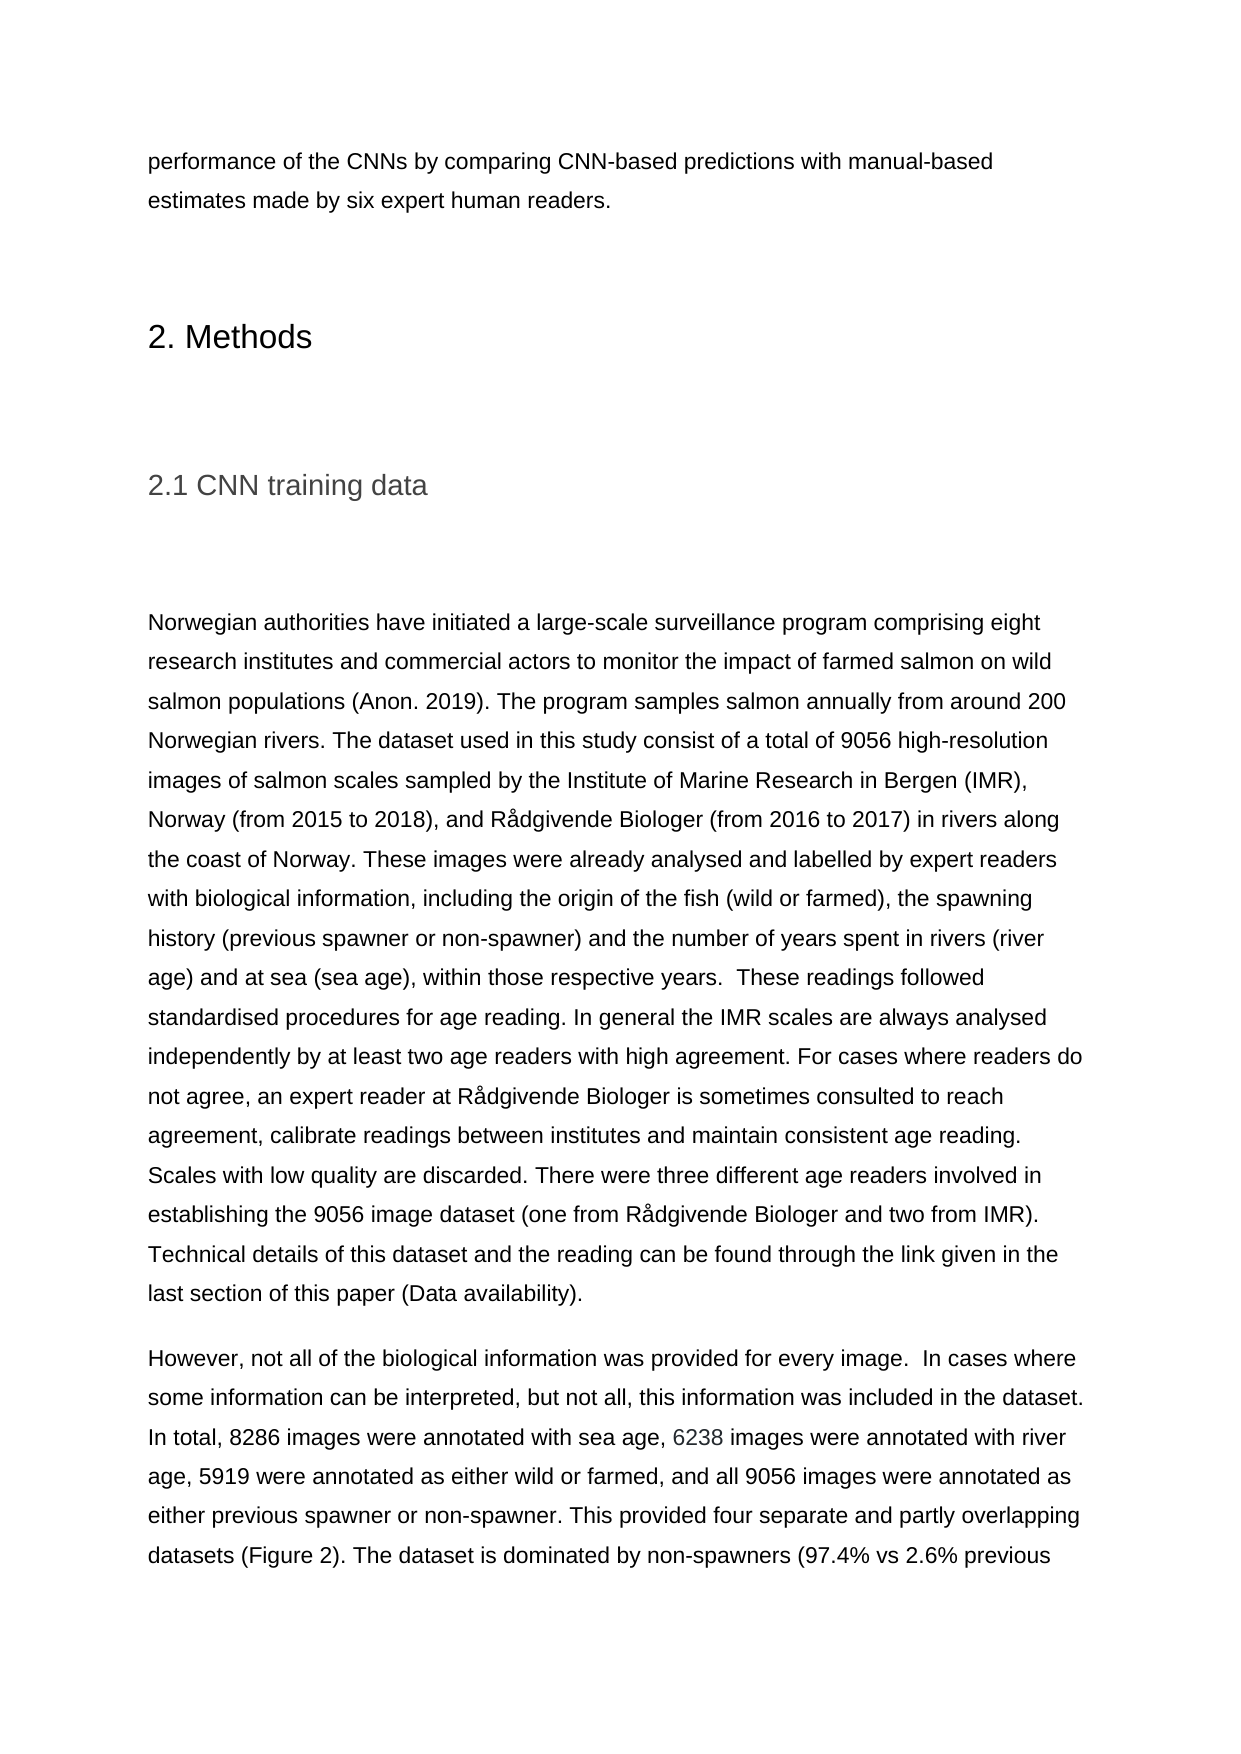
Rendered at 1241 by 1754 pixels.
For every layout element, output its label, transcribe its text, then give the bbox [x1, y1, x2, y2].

text However, not all of the biological information was provided for every image. In cases where some information can be interpreted, but not all, this information was included in the dataset. In total, 8286 images were annotated with sea age, 6238 images were annotated with river age, 5919 were annotated as either wild or farmed, and all 9056 images were annotated as either previous spawner or non-spawner. This provided four separate and partly overlapping datasets (Figure 2). The dataset is dominated by non-spawners (97.4% vs 2.6% previous [148, 1344, 1093, 1568]
subtitle 2.1 CNN training data [83, 402, 1157, 566]
subtitle 2. Methods [83, 253, 1157, 356]
text performance of the CNNs by comparing CNN-based predictions with manual-based estimates made by six expert human readers. [148, 148, 1093, 213]
text Norwegian authorities have initiated a large-scale surveillance program comprising eight research institutes and commercial actors to monitor the impact of farmed salmon on wild salmon populations (Anon. 2019). The program samples salmon annually from around 200 Norwegian rivers. The dataset used in this study consist of a total of 9056 high-resolution images of salmon scales sampled by the Institute of Marine Research in Bergen (IMR), Norway (from 2015 to 2018), and Rådgivende Biologer (from 2016 to 2017) in rivers along the coast of Norway. These images were already analysed and labelled by expert readers with biological information, including the origin of the fish (wild or farmed), the spawning history (previous spawner or non-spawner) and the number of years spent in rivers (river age) and at sea (sea age), within those respective years. These readings followed standardised procedures for age reading. In general the IMR scales are always analysed independently by at least two age readers with high agreement. For cases where readers do not agree, an expert reader at Rådgivende Biologer is sometimes consulted to reach agreement, calibrate readings between institutes and maintain consistent age reading. Scales with low quality are discarded. There were three different age readers involved in establishing the 9056 image dataset (one from Rådgivende Biologer and two from IMR). Technical details of this dataset and the reading can be found through the link given in the last section of this paper (Data availability). [148, 609, 1093, 1306]
